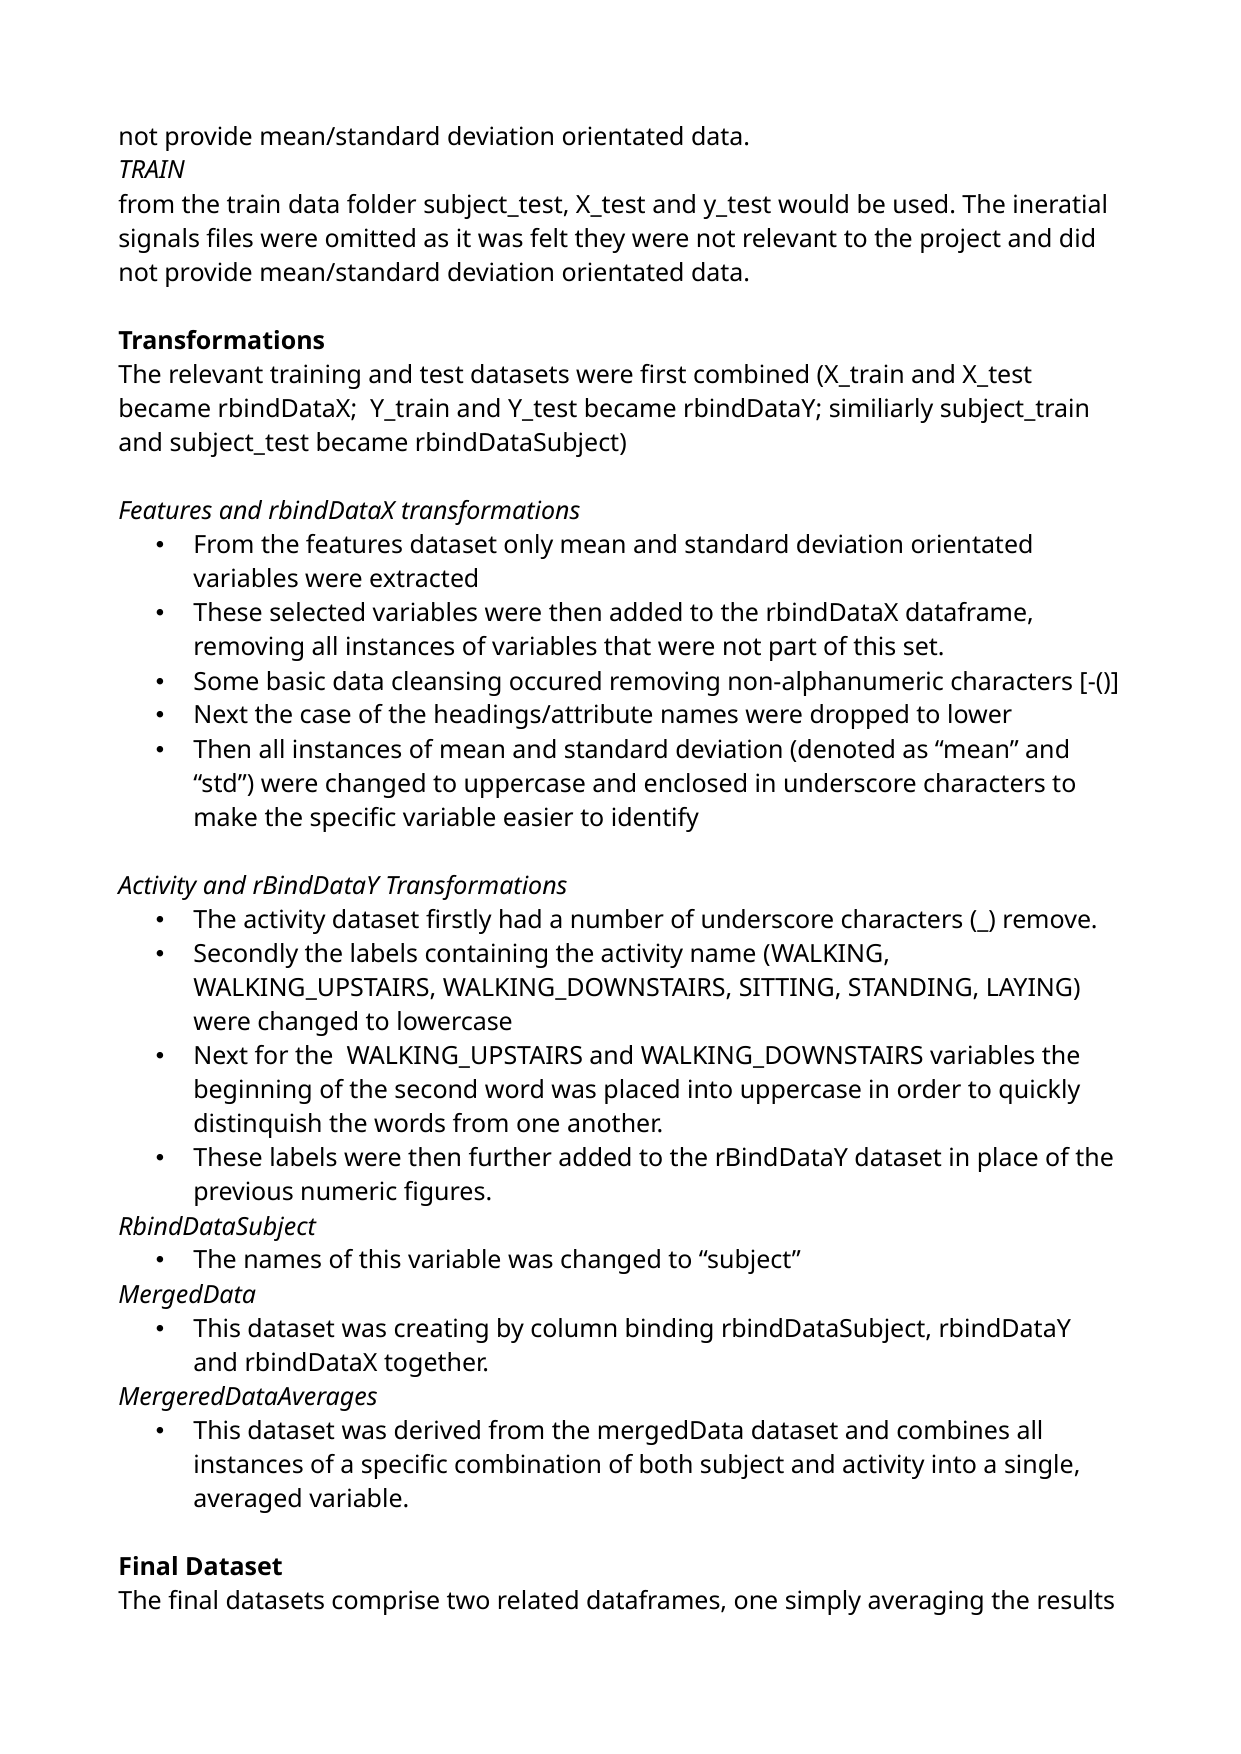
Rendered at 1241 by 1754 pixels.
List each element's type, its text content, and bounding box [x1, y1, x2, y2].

text from the train data folder subject_test, X_test and y_test would be used. The ineratial signals files were omitted as it was felt they were not relevant to the project and did not provide mean/standard deviation orientated data. [118, 186, 1122, 288]
list This dataset was creating by column binding rbindDataSubject, rbindDataY and rbindDataX together. [156, 1310, 1122, 1378]
list Next the case of the headings/attribute names were dropped to lower [156, 697, 1122, 731]
text Final Dataset [118, 1549, 1122, 1583]
list These labels were then further added to the rBindDataY dataset in place of the previous numeric figures. [156, 1140, 1122, 1208]
list This dataset was derived from the mergedData dataset and combines all instances of a specific combination of both subject and activity into a single, averaged variable. [156, 1412, 1122, 1515]
text MergedData [118, 1276, 1122, 1310]
list Then all instances of mean and standard deviation (denoted as “mean” and “std”) were changed to uppercase and enclosed in underscore characters to make the specific variable easier to identify [156, 731, 1122, 833]
text The relevant training and test datasets were first combined (X_train and X_test became rbindDataX; Y_train and Y_test became rbindDataY; similiarly subject_train and subject_test became rbindDataSubject) [118, 357, 1122, 459]
list From the features dataset only mean and standard deviation orientated variables were extracted [156, 527, 1122, 595]
text Features and rbindDataX transformations [118, 493, 1122, 527]
list Some basic data cleansing occured removing non-alphanumeric characters [-()] [156, 663, 1122, 697]
list Secondly the labels containing the activity name (WALKING, WALKING_UPSTAIRS, WALKING_DOWNSTAIRS, SITTING, STANDING, LAYING) were changed to lowercase [156, 936, 1122, 1038]
list The names of this variable was changed to “subject” [156, 1242, 1122, 1276]
text MergeredDataAverages [118, 1378, 1122, 1412]
list Next for the WALKING_UPSTAIRS and WALKING_DOWNSTAIRS variables the beginning of the second word was placed into uppercase in order to quickly distinquish the words from one another. [156, 1038, 1122, 1140]
text Transformations [118, 322, 1122, 357]
text RbindDataSubject [118, 1208, 1122, 1242]
text not provide mean/standard deviation orientated data. [118, 118, 1122, 152]
list These selected variables were then added to the rbindDataX dataframe, removing all instances of variables that were not part of this set. [156, 595, 1122, 663]
text The final datasets comprise two related dataframes, one simply averaging the results [118, 1583, 1122, 1617]
list The activity dataset firstly had a number of underscore characters (_) remove. [156, 902, 1122, 936]
text Activity and rBindDataY Transformations [118, 867, 1122, 902]
text TRAIN [118, 152, 1122, 186]
